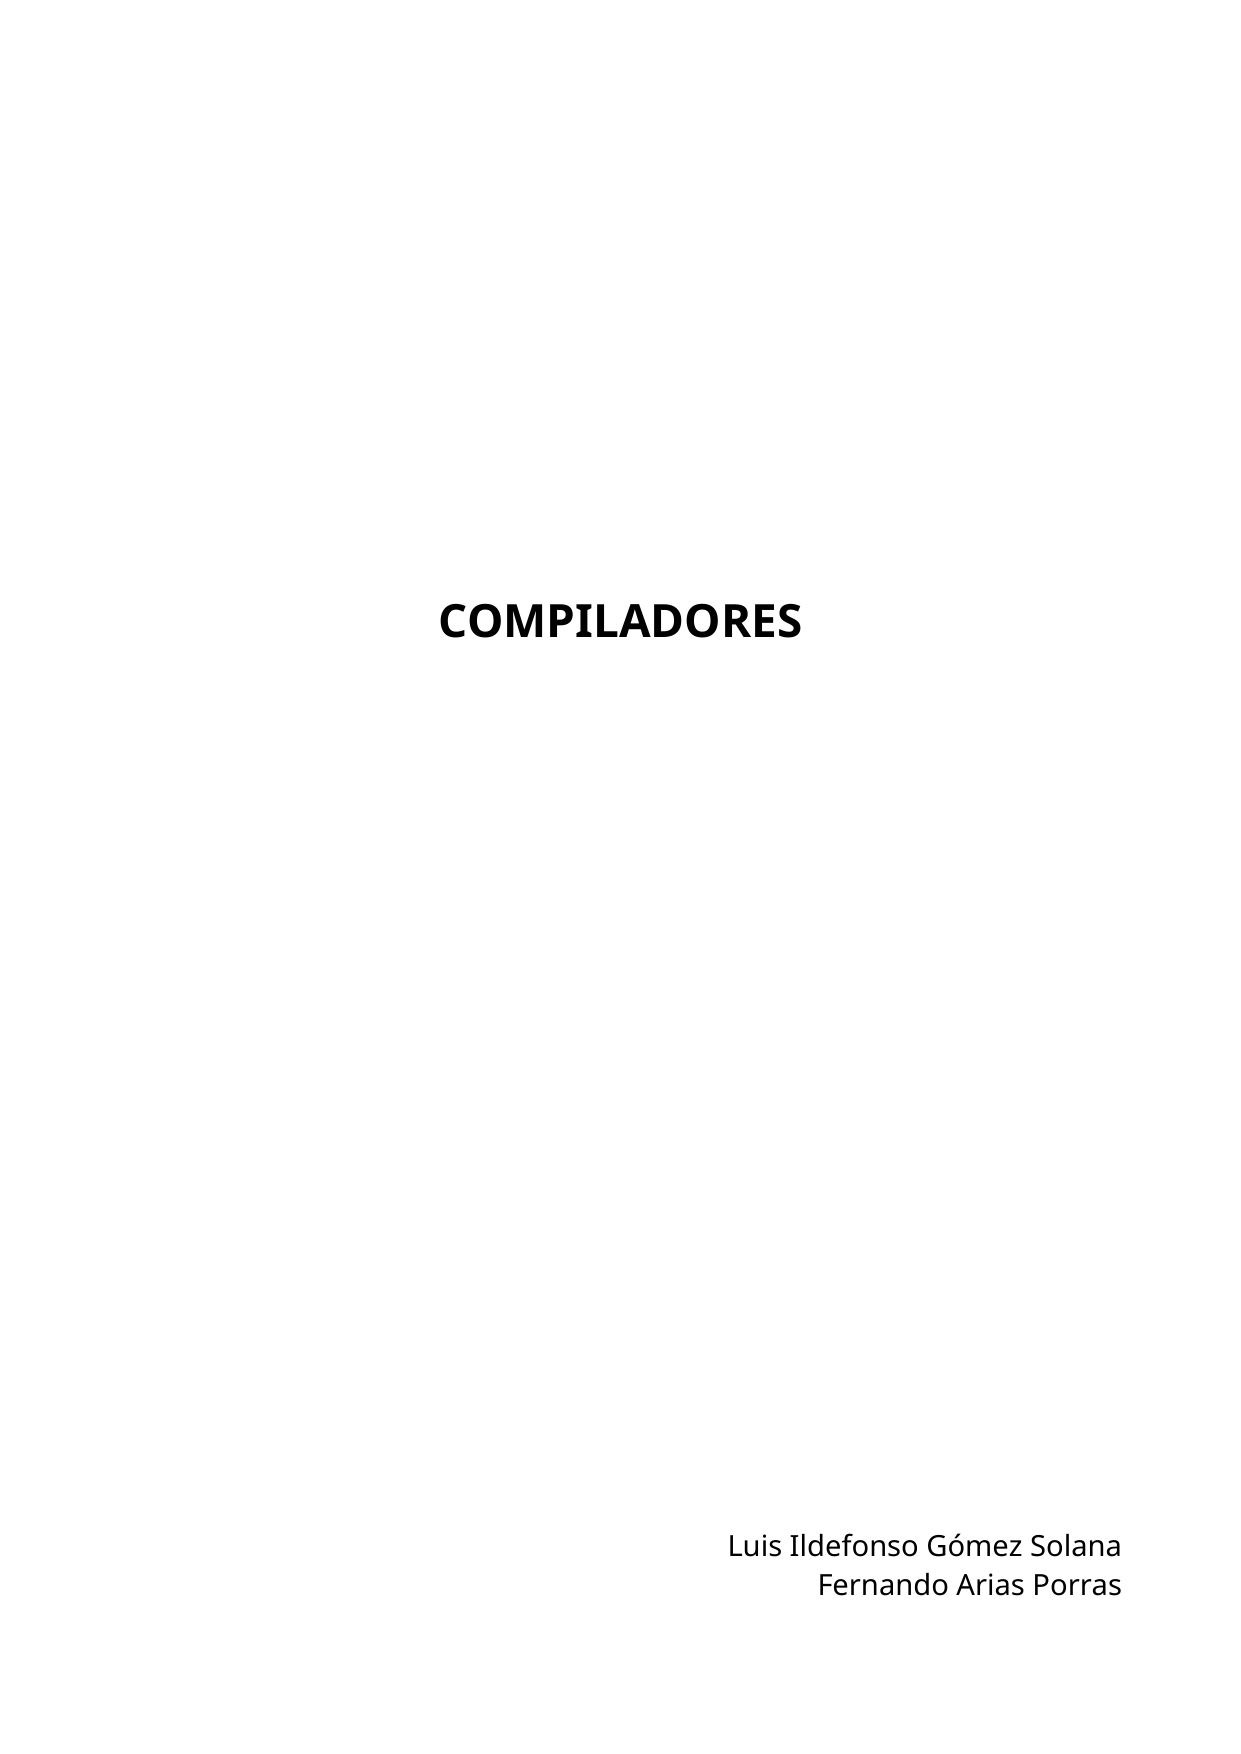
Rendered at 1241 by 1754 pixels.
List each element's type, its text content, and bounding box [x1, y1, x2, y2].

text Luis Ildefonso Gómez Solana [118, 1525, 1122, 1564]
text COMPILADORES [118, 589, 1122, 651]
text Fernando Arias Porras [118, 1564, 1122, 1604]
